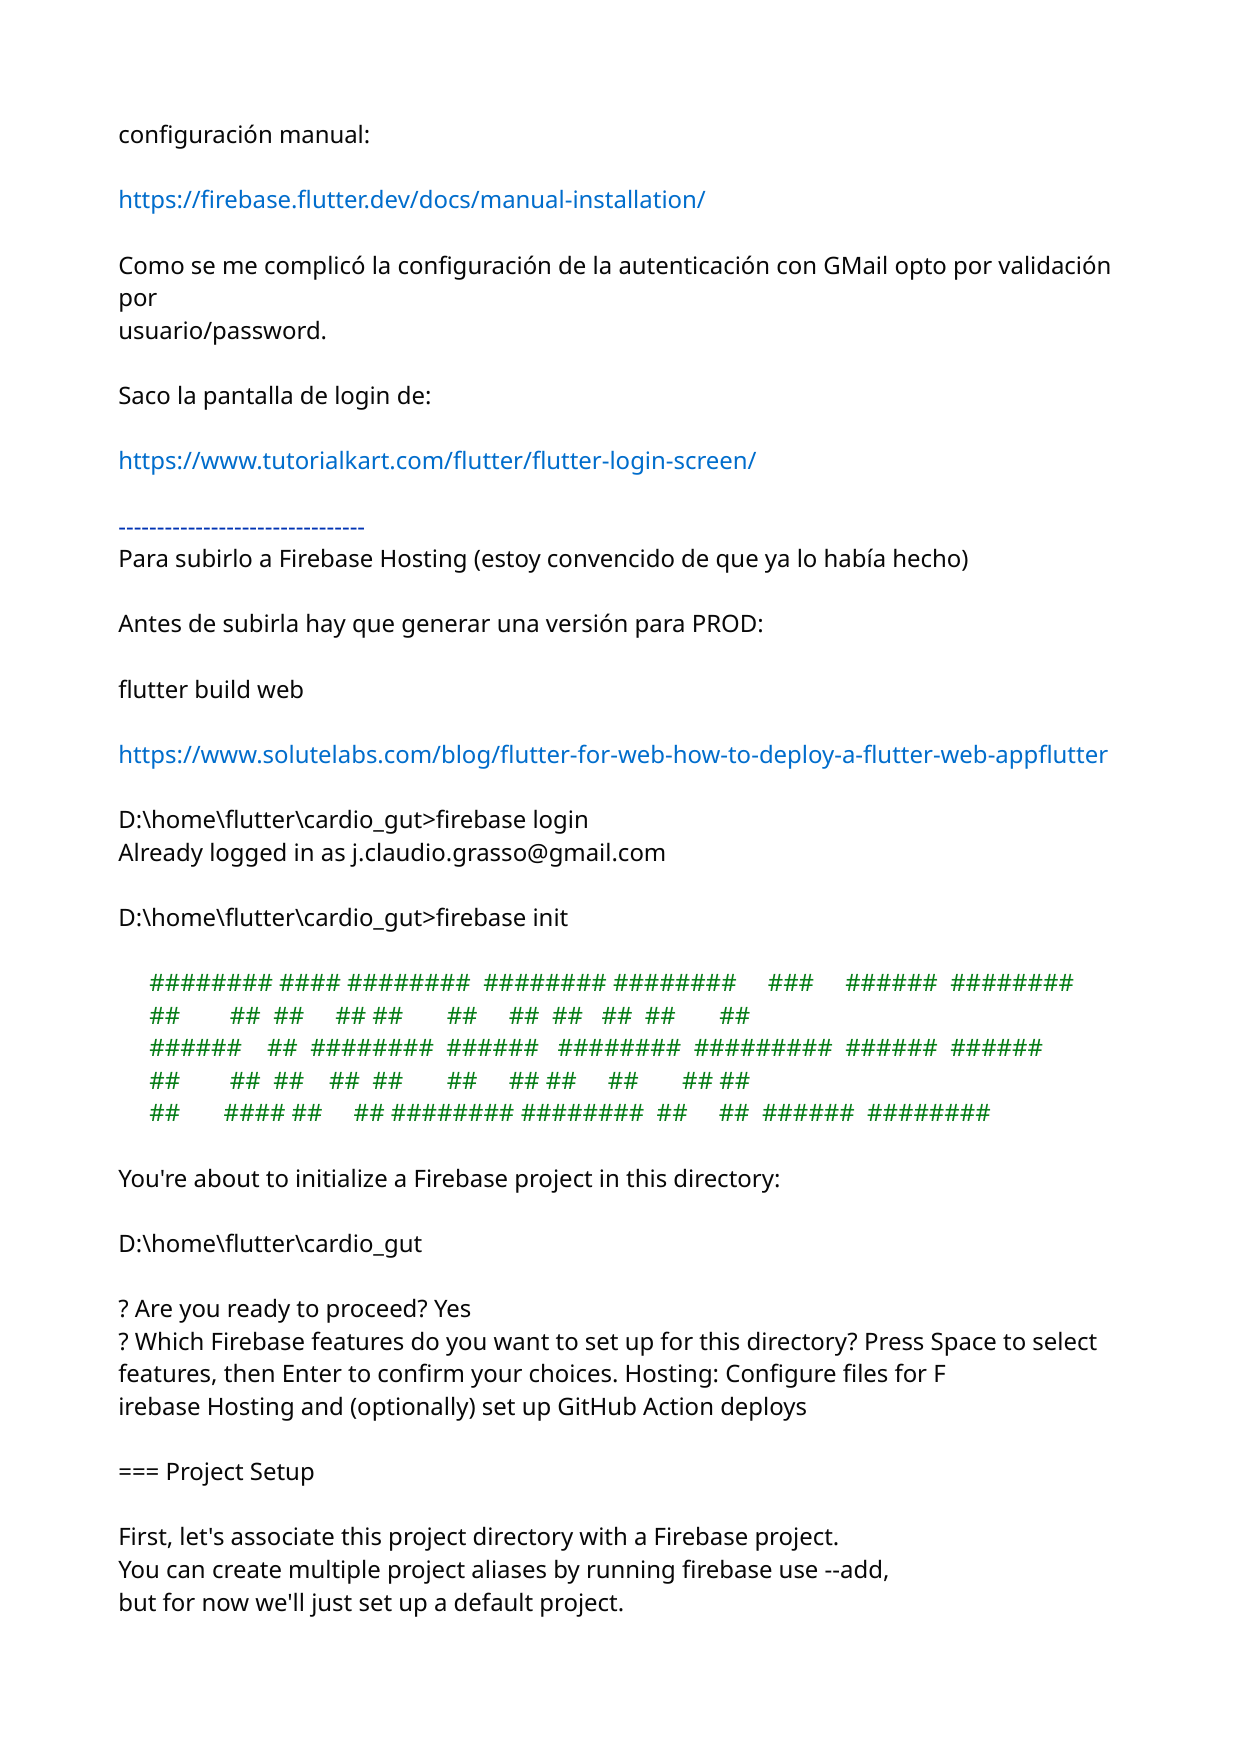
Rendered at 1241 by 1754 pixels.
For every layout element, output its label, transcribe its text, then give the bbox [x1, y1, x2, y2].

text configuración manual: https://firebase.flutter.dev/docs/manual-installation/ Como se me complicó la configuración de la autenticación con GMail opto por validación por usuario/password. Saco la pantalla de login de: https://www.tutorialkart.com/flutter/flutter-login-screen/ -------------------------------- Para subirlo a Firebase Hosting (estoy convencido de que ya lo había hecho) Antes de subirla hay que generar una versión para PROD: flutter build web https://www.solutelabs.com/blog/flutter-for-web-how-to-deploy-a-flutter-web-appflutter D:\home\flutter\cardio_gut>firebase login Already logged in as j.claudio.grasso@gmail.com D:\home\flutter\cardio_gut>firebase init ######## #### ######## ######## ######## ### ###### ######## ## ## ## ## ## ## ## ## ## ## ## ###### ## ######## ###### ######## ######### ###### ###### ## ## ## ## ## ## ## ## ## ## ## ## #### ## ## ######## ######## ## ## ###### ######## You're about to initialize a Firebase project in this directory: D:\home\flutter\cardio_gut ? Are you ready to proceed? Yes ? Which Firebase features do you want to set up for this directory? Press Space to select features, then Enter to confirm your choices. Hosting: Configure files for F irebase Hosting and (optionally) set up GitHub Action deploys === Project Setup First, let's associate this project directory with a Firebase project. You can create multiple project aliases by running firebase use --add, but for now we'll just set up a default project. [118, 118, 1122, 1618]
